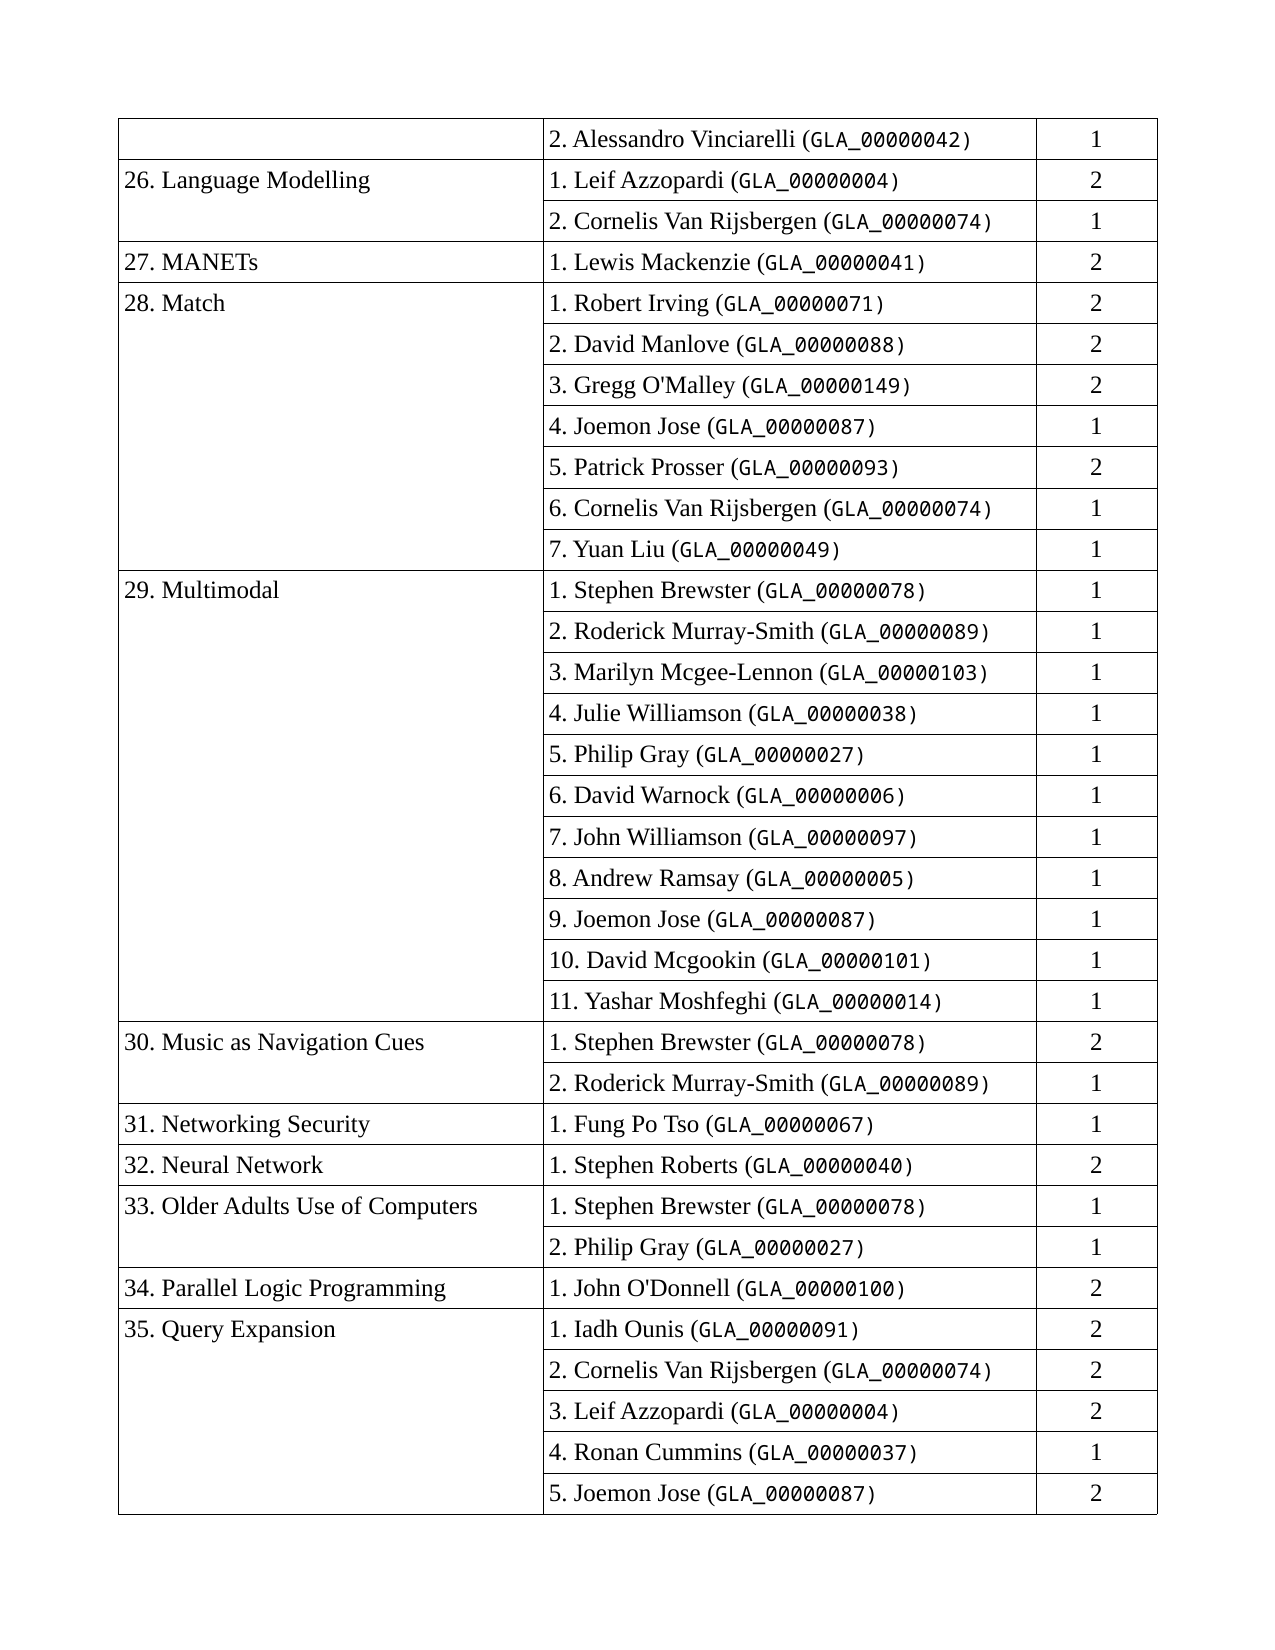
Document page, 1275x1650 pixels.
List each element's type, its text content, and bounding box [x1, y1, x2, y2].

table_cell 26. Language Modelling [119, 160, 543, 241]
table_cell 1 [1037, 612, 1157, 652]
table_cell 2 [1037, 1022, 1157, 1062]
table_cell 1. Lewis Mackenzie (GLA_00000041) [544, 242, 1036, 282]
table_cell 1 [1037, 1432, 1157, 1472]
table_cell 1 [1037, 530, 1157, 569]
table_cell 1 [1037, 981, 1157, 1021]
table_cell [119, 119, 543, 159]
table_cell 2 [1037, 365, 1157, 405]
table_cell 9. Joemon Jose (GLA_00000087) [544, 899, 1036, 939]
table_cell 3. Leif Azzopardi (GLA_00000004) [544, 1391, 1036, 1431]
table_cell 1 [1037, 776, 1157, 816]
table_cell 4. Julie Williamson (GLA_00000038) [544, 694, 1036, 734]
table_cell 1 [1037, 489, 1157, 528]
table_cell 1 [1037, 1186, 1157, 1226]
table_cell 6. David Warnock (GLA_00000006) [544, 776, 1036, 816]
table_cell 1 [1037, 940, 1157, 980]
table_cell 27. MANETs [119, 242, 543, 282]
table_cell 2. David Manlove (GLA_00000088) [544, 324, 1036, 364]
table_cell 3. Gregg O'Malley (GLA_00000149) [544, 365, 1036, 405]
table_cell 2. Philip Gray (GLA_00000027) [544, 1227, 1036, 1267]
table_cell 1 [1037, 201, 1157, 241]
table_cell 7. Yuan Liu (GLA_00000049) [544, 530, 1036, 569]
table_cell 2. Roderick Murray-Smith (GLA_00000089) [544, 1063, 1036, 1103]
table_cell 1. Stephen Roberts (GLA_00000040) [544, 1145, 1036, 1185]
table_cell 2 [1037, 1268, 1157, 1308]
table_cell 2 [1037, 324, 1157, 364]
table_cell 3. Marilyn Mcgee-Lennon (GLA_00000103) [544, 653, 1036, 693]
table_cell 2 [1037, 160, 1157, 200]
table_cell 2. Roderick Murray-Smith (GLA_00000089) [544, 612, 1036, 652]
table_cell 28. Match [119, 283, 543, 569]
table_cell 1 [1037, 119, 1157, 159]
table_cell 2 [1037, 1145, 1157, 1185]
table_cell 1. Stephen Brewster (GLA_00000078) [544, 1186, 1036, 1226]
table_cell 1 [1037, 694, 1157, 734]
table_cell 1 [1037, 1063, 1157, 1103]
table_cell 34. Parallel Logic Programming [119, 1268, 543, 1308]
table_cell 11. Yashar Moshfeghi (GLA_00000014) [544, 981, 1036, 1021]
table_cell 29. Multimodal [119, 571, 543, 1021]
table_cell 1. John O'Donnell (GLA_00000100) [544, 1268, 1036, 1308]
table_cell 7. John Williamson (GLA_00000097) [544, 817, 1036, 857]
table_cell 1. Leif Azzopardi (GLA_00000004) [544, 160, 1036, 200]
table_cell 1 [1037, 1104, 1157, 1144]
table_cell 1 [1037, 817, 1157, 857]
table_cell 1. Stephen Brewster (GLA_00000078) [544, 571, 1036, 611]
table_cell 6. Cornelis Van Rijsbergen (GLA_00000074) [544, 489, 1036, 528]
table_cell 2 [1037, 1309, 1157, 1349]
table_cell 1 [1037, 735, 1157, 775]
table_cell 2. Alessandro Vinciarelli (GLA_00000042) [544, 119, 1036, 159]
table_cell 33. Older Adults Use of Computers [119, 1186, 543, 1267]
table_cell 35. Query Expansion [119, 1309, 543, 1513]
table_cell 1. Robert Irving (GLA_00000071) [544, 283, 1036, 323]
table_cell 4. Ronan Cummins (GLA_00000037) [544, 1432, 1036, 1472]
table_cell 2 [1037, 242, 1157, 282]
table_cell 2. Cornelis Van Rijsbergen (GLA_00000074) [544, 201, 1036, 241]
table_cell 1. Stephen Brewster (GLA_00000078) [544, 1022, 1036, 1062]
table_cell 1 [1037, 406, 1157, 446]
table_cell 2. Cornelis Van Rijsbergen (GLA_00000074) [544, 1350, 1036, 1390]
table_cell 5. Patrick Prosser (GLA_00000093) [544, 447, 1036, 487]
table_cell 1 [1037, 653, 1157, 693]
table_cell 8. Andrew Ramsay (GLA_00000005) [544, 858, 1036, 898]
table_cell 2 [1037, 283, 1157, 323]
table_cell 2 [1037, 447, 1157, 487]
table_cell 1. Fung Po Tso (GLA_00000067) [544, 1104, 1036, 1144]
table_cell 5. Philip Gray (GLA_00000027) [544, 735, 1036, 775]
table_cell 5. Joemon Jose (GLA_00000087) [544, 1474, 1036, 1513]
table_cell 10. David Mcgookin (GLA_00000101) [544, 940, 1036, 980]
table_cell 1. Iadh Ounis (GLA_00000091) [544, 1309, 1036, 1349]
table_cell 1 [1037, 858, 1157, 898]
table_cell 2 [1037, 1474, 1157, 1513]
table_cell 32. Neural Network [119, 1145, 543, 1185]
table_cell 1 [1037, 899, 1157, 939]
table_cell 30. Music as Navigation Cues [119, 1022, 543, 1103]
table_cell 1 [1037, 571, 1157, 611]
table_cell 2 [1037, 1391, 1157, 1431]
table_cell 4. Joemon Jose (GLA_00000087) [544, 406, 1036, 446]
table_cell 2 [1037, 1350, 1157, 1390]
table_cell 31. Networking Security [119, 1104, 543, 1144]
table_cell 1 [1037, 1227, 1157, 1267]
